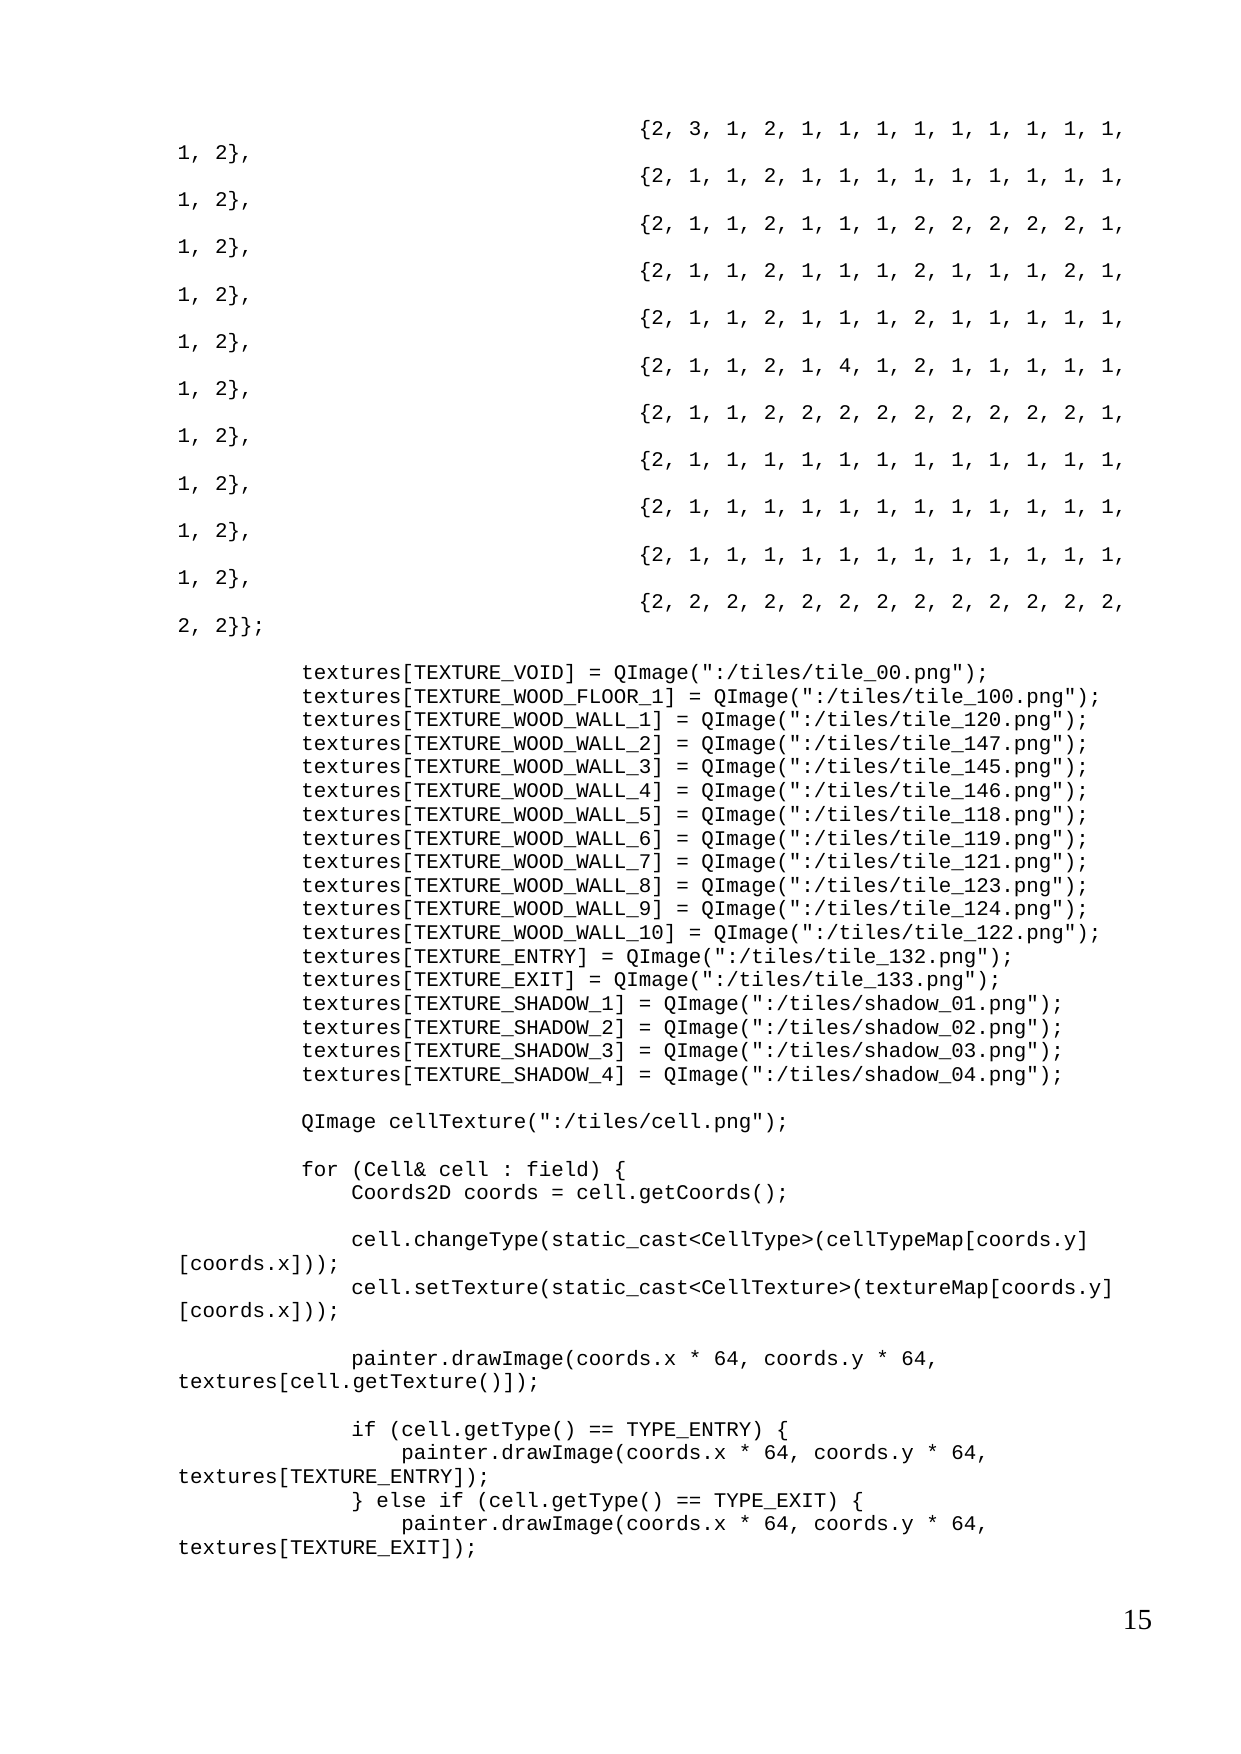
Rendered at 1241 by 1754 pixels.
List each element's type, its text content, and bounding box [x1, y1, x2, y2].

text if (cell.getType() == TYPE_ENTRY) { [177, 1419, 1152, 1442]
text painter.drawImage(coords.x * 64, coords.y * 64, textures[TEXTURE_EXIT]); [177, 1513, 1152, 1561]
text {2, 1, 1, 1, 1, 1, 1, 1, 1, 1, 1, 1, 1, 1, 2}, [177, 544, 1152, 591]
text {2, 3, 1, 2, 1, 1, 1, 1, 1, 1, 1, 1, 1, 1, 2}, [177, 118, 1152, 165]
text textures[TEXTURE_WOOD_WALL_10] = QImage(":/tiles/tile_122.png"); [177, 922, 1152, 946]
text {2, 1, 1, 2, 1, 1, 1, 2, 1, 1, 1, 1, 1, 1, 2}, [177, 307, 1152, 354]
text {2, 1, 1, 2, 1, 1, 1, 1, 1, 1, 1, 1, 1, 1, 2}, [177, 165, 1152, 213]
text textures[TEXTURE_VOID] = QImage(":/tiles/tile_00.png"); [177, 662, 1152, 686]
text {2, 1, 1, 1, 1, 1, 1, 1, 1, 1, 1, 1, 1, 1, 2}, [177, 496, 1152, 544]
text textures[TEXTURE_WOOD_WALL_9] = QImage(":/tiles/tile_124.png"); [177, 898, 1152, 922]
text {2, 1, 1, 1, 1, 1, 1, 1, 1, 1, 1, 1, 1, 1, 2}, [177, 449, 1152, 496]
text textures[TEXTURE_WOOD_WALL_8] = QImage(":/tiles/tile_123.png"); [177, 875, 1152, 898]
text Coords2D coords = cell.getCoords(); [177, 1182, 1152, 1206]
text {2, 1, 1, 2, 2, 2, 2, 2, 2, 2, 2, 2, 1, 1, 2}, [177, 402, 1152, 449]
text {2, 2, 2, 2, 2, 2, 2, 2, 2, 2, 2, 2, 2, 2, 2}}; [177, 591, 1152, 638]
text cell.changeType(static_cast<CellType>(cellTypeMap[coords.y][coords.x])); [177, 1229, 1152, 1277]
text textures[TEXTURE_WOOD_WALL_3] = QImage(":/tiles/tile_145.png"); [177, 757, 1152, 780]
text textures[TEXTURE_WOOD_WALL_7] = QImage(":/tiles/tile_121.png"); [177, 851, 1152, 875]
text QImage cellTexture(":/tiles/cell.png"); [177, 1111, 1152, 1135]
text textures[TEXTURE_SHADOW_3] = QImage(":/tiles/shadow_03.png"); [177, 1040, 1152, 1064]
text cell.setTexture(static_cast<CellTexture>(textureMap[coords.y][coords.x])); [177, 1277, 1152, 1324]
text {2, 1, 1, 2, 1, 1, 1, 2, 2, 2, 2, 2, 1, 1, 2}, [177, 213, 1152, 260]
text painter.drawImage(coords.x * 64, coords.y * 64, textures[TEXTURE_ENTRY]); [177, 1442, 1152, 1489]
text textures[TEXTURE_SHADOW_2] = QImage(":/tiles/shadow_02.png"); [177, 1017, 1152, 1040]
text textures[TEXTURE_WOOD_WALL_5] = QImage(":/tiles/tile_118.png"); [177, 804, 1152, 827]
text textures[TEXTURE_WOOD_WALL_6] = QImage(":/tiles/tile_119.png"); [177, 827, 1152, 851]
text textures[TEXTURE_SHADOW_1] = QImage(":/tiles/shadow_01.png"); [177, 993, 1152, 1017]
text {2, 1, 1, 2, 1, 4, 1, 2, 1, 1, 1, 1, 1, 1, 2}, [177, 354, 1152, 402]
text } else if (cell.getType() == TYPE_EXIT) { [177, 1489, 1152, 1513]
text textures[TEXTURE_WOOD_WALL_4] = QImage(":/tiles/tile_146.png"); [177, 780, 1152, 804]
text textures[TEXTURE_ENTRY] = QImage(":/tiles/tile_132.png"); [177, 946, 1152, 969]
text textures[TEXTURE_WOOD_WALL_1] = QImage(":/tiles/tile_120.png"); [177, 709, 1152, 733]
text painter.drawImage(coords.x * 64, coords.y * 64, textures[cell.getTexture()]); [177, 1348, 1152, 1395]
text textures[TEXTURE_WOOD_WALL_2] = QImage(":/tiles/tile_147.png"); [177, 733, 1152, 757]
text textures[TEXTURE_EXIT] = QImage(":/tiles/tile_133.png"); [177, 969, 1152, 993]
text {2, 1, 1, 2, 1, 1, 1, 2, 1, 1, 1, 2, 1, 1, 2}, [177, 260, 1152, 307]
text for (Cell& cell : field) { [177, 1158, 1152, 1182]
text textures[TEXTURE_WOOD_FLOOR_1] = QImage(":/tiles/tile_100.png"); [177, 686, 1152, 709]
text textures[TEXTURE_SHADOW_4] = QImage(":/tiles/shadow_04.png"); [177, 1064, 1152, 1088]
